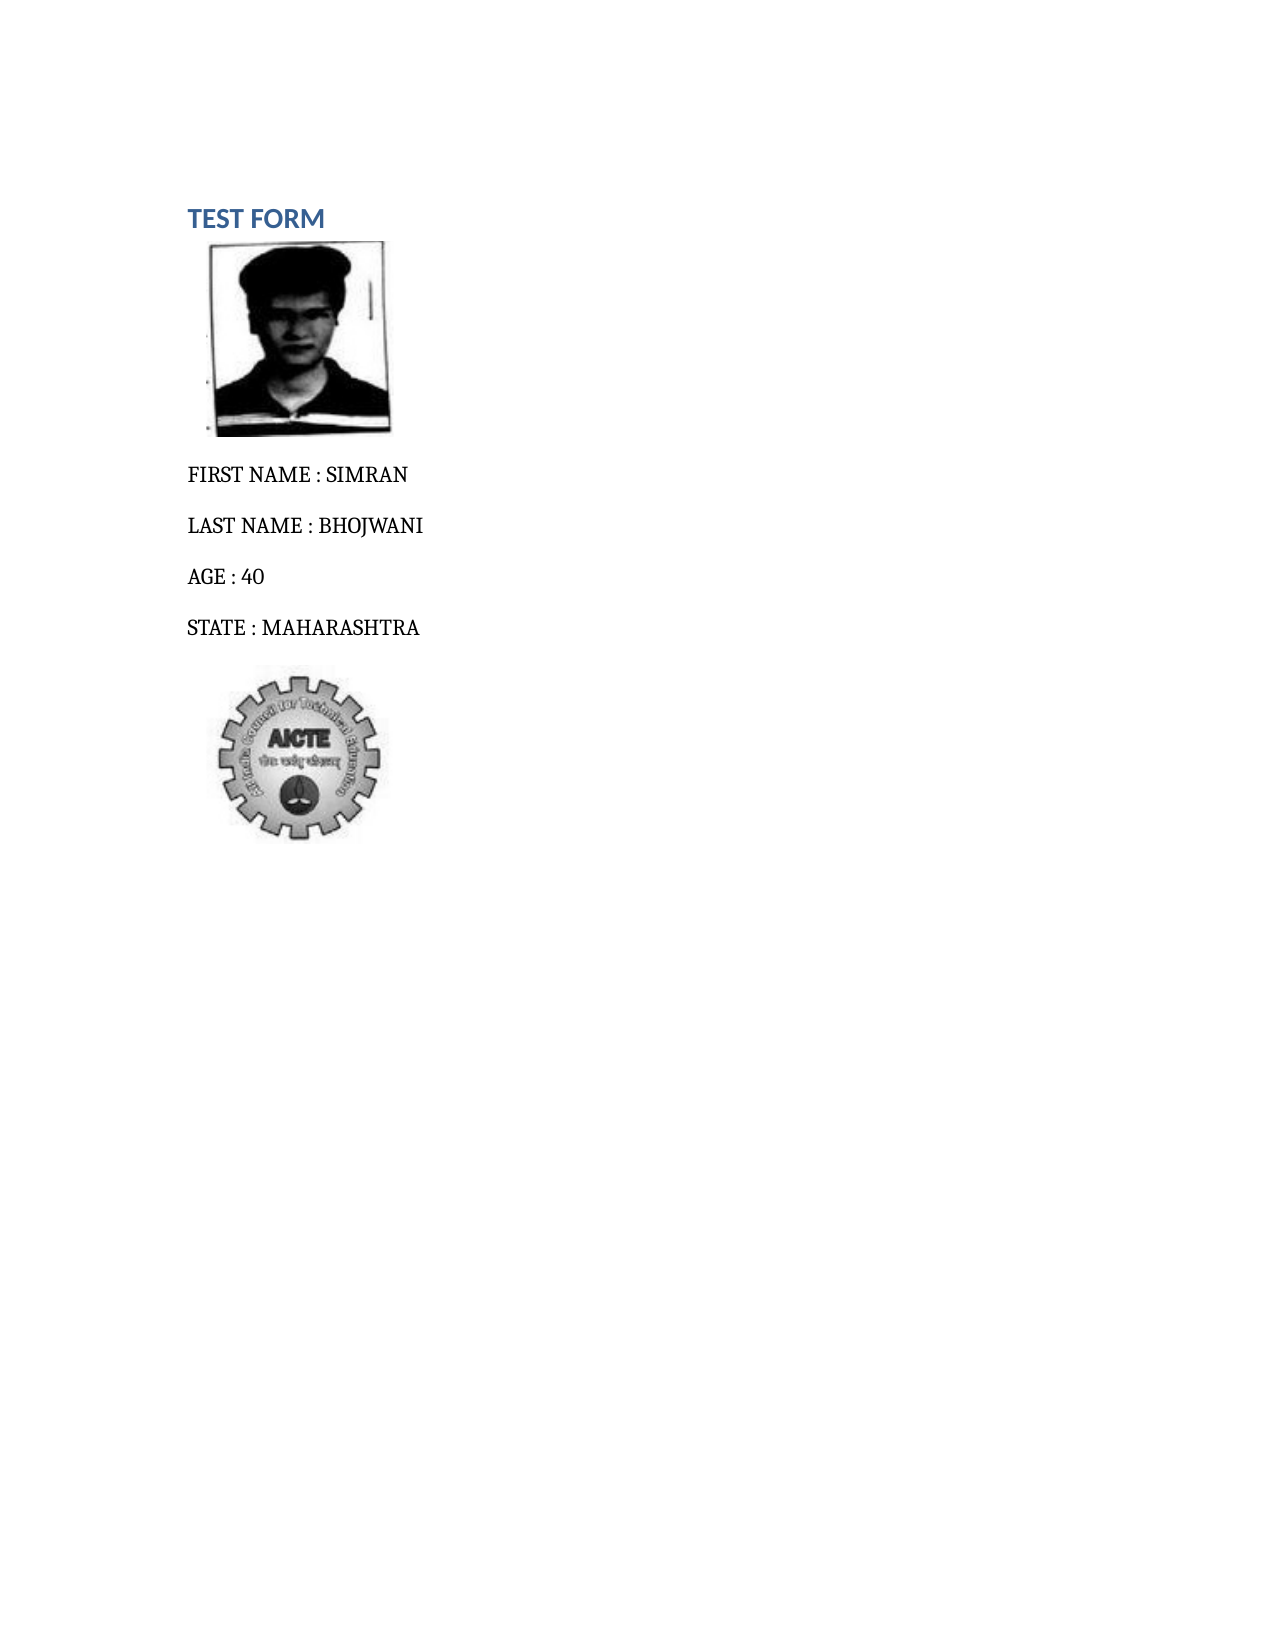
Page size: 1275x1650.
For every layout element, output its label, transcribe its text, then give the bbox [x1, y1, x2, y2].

text STATE : MAHARASHTRA [187, 615, 1087, 641]
subtitle TEST FORM [187, 200, 1087, 236]
picture [206, 665, 394, 844]
picture [206, 241, 394, 437]
text FIRST NAME : SIMRAN [187, 462, 1087, 488]
text LAST NAME : BHOJWANI [187, 513, 1087, 539]
text AGE : 40 [187, 564, 1087, 590]
